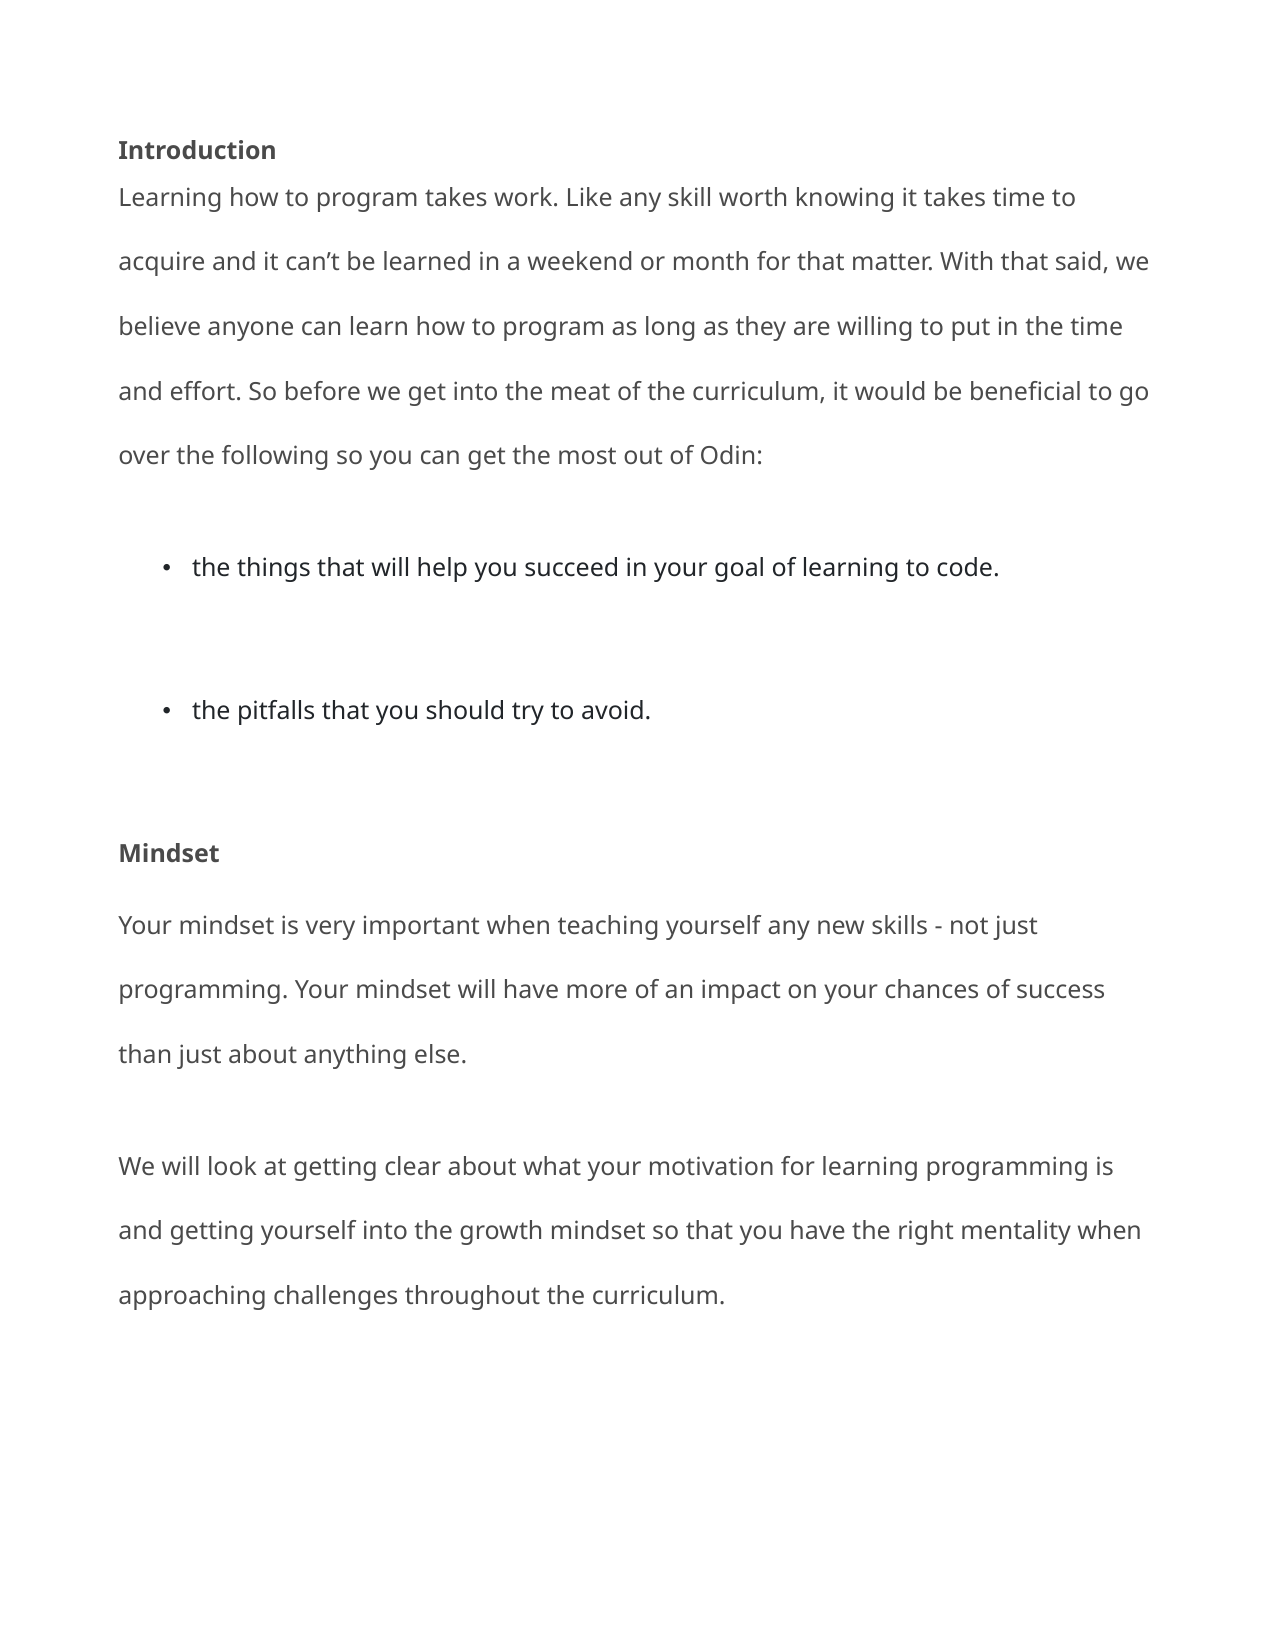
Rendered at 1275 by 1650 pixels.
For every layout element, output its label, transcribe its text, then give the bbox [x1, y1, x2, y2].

text We will look at getting clear about what your motivation for learning programming is and getting yourself into the growth mindset so that you have the right mentality when approaching challenges throughout the curriculum. [118, 1148, 1157, 1312]
list the things that will help you succeed in your goal of learning to code. [162, 549, 1157, 584]
subtitle Introduction [118, 133, 1157, 167]
list the pitfalls that you should try to avoid. [162, 692, 1157, 726]
subtitle Mindset [118, 835, 1157, 869]
text Your mindset is very important when teaching yourself any new skills - not just programming. Your mindset will have more of an impact on your chances of success than just about anything else. [118, 907, 1157, 1071]
text Learning how to program takes work. Like any skill worth knowing it takes time to acquire and it can’t be learned in a weekend or month for that matter. With that said, we believe anyone can learn how to program as long as they are willing to put in the time and effort. So before we get into the meat of the curriculum, it would be beneficial to go over the following so you can get the most out of Odin: [118, 179, 1157, 472]
